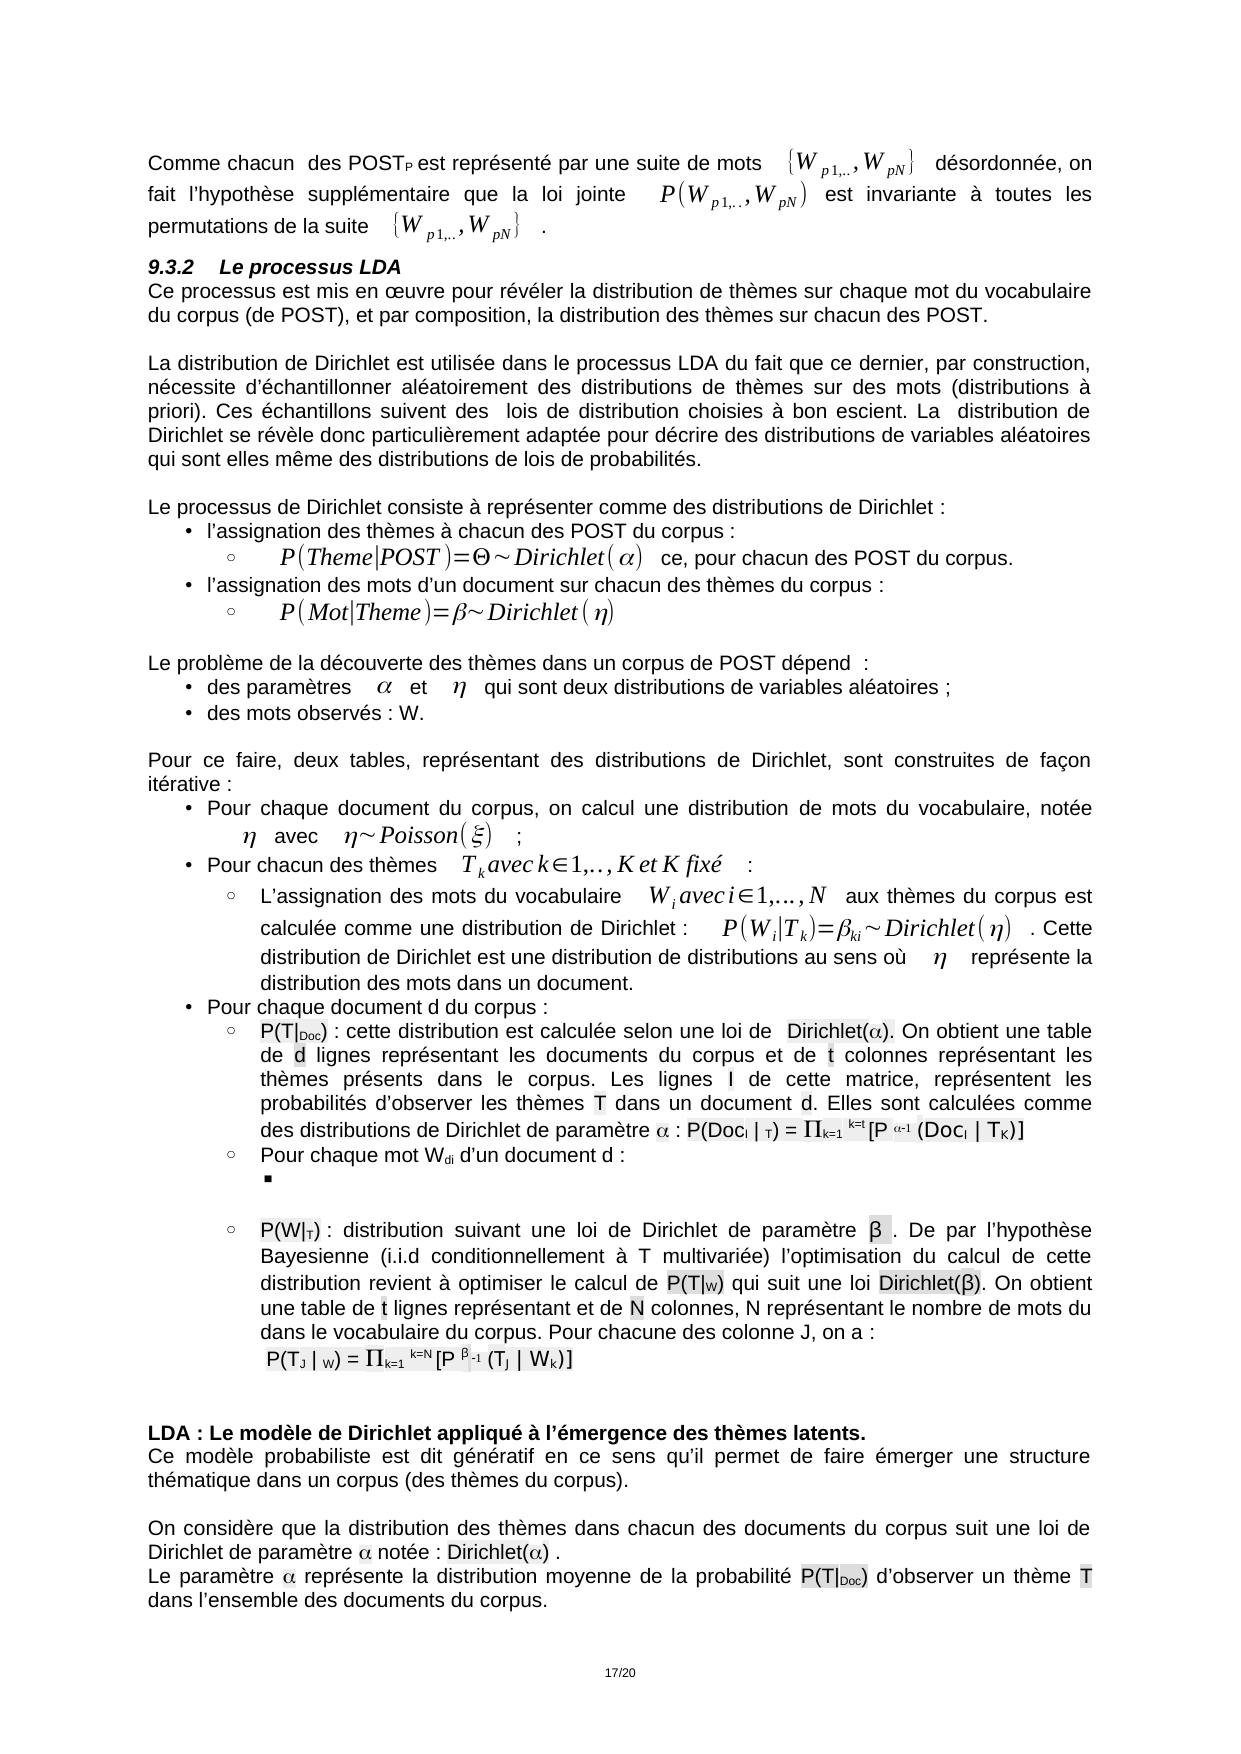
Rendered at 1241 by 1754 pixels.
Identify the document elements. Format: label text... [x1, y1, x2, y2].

list l’assignation des mots d’un document sur chacun des thèmes du corpus : [185, 572, 1092, 597]
text Comme chacun des POSTP est représenté par une suite de mots désordonnée, on fait l’hypothèse supplémentaire que la loi jointe est invariante à toutes les permutations de la suite . [148, 148, 1092, 242]
text Le processus de Dirichlet consiste à représenter comme des distributions de Dirichlet : [148, 494, 1092, 518]
list L’assignation des mots du vocabulaire aux thèmes du corpus est calculée comme une distribution de Dirichlet : . Cette distribution de Dirichlet est une distribution de distributions au sens où représente la distribution des mots dans un document. [223, 882, 1092, 995]
text Ce processus est mis en œuvre pour révéler la distribution de thèmes sur chaque mot du vocabulaire du corpus (de POST), et par composition, la distribution des thèmes sur chacun des POST. [148, 279, 1092, 327]
list Pour chacun des thèmes : [185, 850, 1092, 882]
text On considère que la distribution des thèmes dans chacun des documents du corpus suit une loi de Dirichlet de paramètre α notée : Dirichlet(α) . [148, 1516, 1092, 1564]
text Le problème de la découverte des thèmes dans un corpus de POST dépend : [148, 651, 1092, 674]
text Pour ce faire, deux tables, représentant des distributions de Dirichlet, sont construites de façon itérative : [148, 748, 1092, 796]
list l’assignation des thèmes à chacun des POST du corpus : [185, 518, 1092, 542]
text Le paramètre α représente la distribution moyenne de la probabilité P(T|Doc) d’observer un thème T dans l’ensemble des documents du corpus. [148, 1564, 1092, 1612]
list Pour chaque mot Wdi d’un document d : [223, 1143, 1092, 1167]
text Ce modèle probabiliste est dit génératif en ce sens qu’il permet de faire émerger une structure thématique dans un corpus (des thèmes du corpus). [148, 1444, 1092, 1492]
text LDA : Le modèle de Dirichlet appliqué à l’émergence des thèmes latents. [148, 1420, 1092, 1444]
list ce, pour chacun des POST du corpus. [223, 542, 1092, 572]
text P(TJ | W) = Πk=1 k=N [P β -1 (TJ | Wk)] [266, 1344, 1092, 1372]
subtitle Le processus LDA [148, 255, 1092, 279]
text La distribution de Dirichlet est utilisée dans le processus LDA du fait que ce dernier, par construction, nécessite d’échantillonner aléatoirement des distributions de thèmes sur des mots (distributions à priori). Ces échantillons suivent des lois de distribution choisies à bon escient. La distribution de Dirichlet se révèle donc particulièrement adaptée pour décrire des distributions de variables aléatoires qui sont elles même des distributions de lois de probabilités. [148, 351, 1092, 471]
list des paramètres et qui sont deux distributions de variables aléatoires ; [185, 674, 1092, 700]
list P(W|T) : distribution suivant une loi de Dirichlet de paramètre β . De par l’hypothèse Bayesienne (i.i.d conditionnellement à T multivariée) l’optimisation du calcul de cette distribution revient à optimiser le calcul de P(T|W) qui suit une loi Dirichlet(β). On obtient une table de t lignes représentant et de N colonnes, N représentant le nombre de mots du dans le vocabulaire du corpus. Pour chacune des colonne J, on a : [223, 1215, 1092, 1344]
list P(T|Doc) : cette distribution est calculée selon une loi de Dirichlet(α). On obtient une table de d lignes représentant les documents du corpus et de t colonnes représentant les thèmes présents dans le corpus. Les lignes I de cette matrice, représentent les probabilités d’observer les thèmes T dans un document d. Elles sont calculées comme des distributions de Dirichlet de paramètre α : P(DocI | T) = Πk=1 k=t [P α-1 (DocI | TK)] [223, 1019, 1092, 1143]
list Pour chaque document du corpus, on calcul une distribution de mots du vocabulaire, notée avec ; [185, 796, 1092, 850]
list Pour chaque document d du corpus : [185, 995, 1092, 1019]
list des mots observés : W. [185, 700, 1092, 724]
